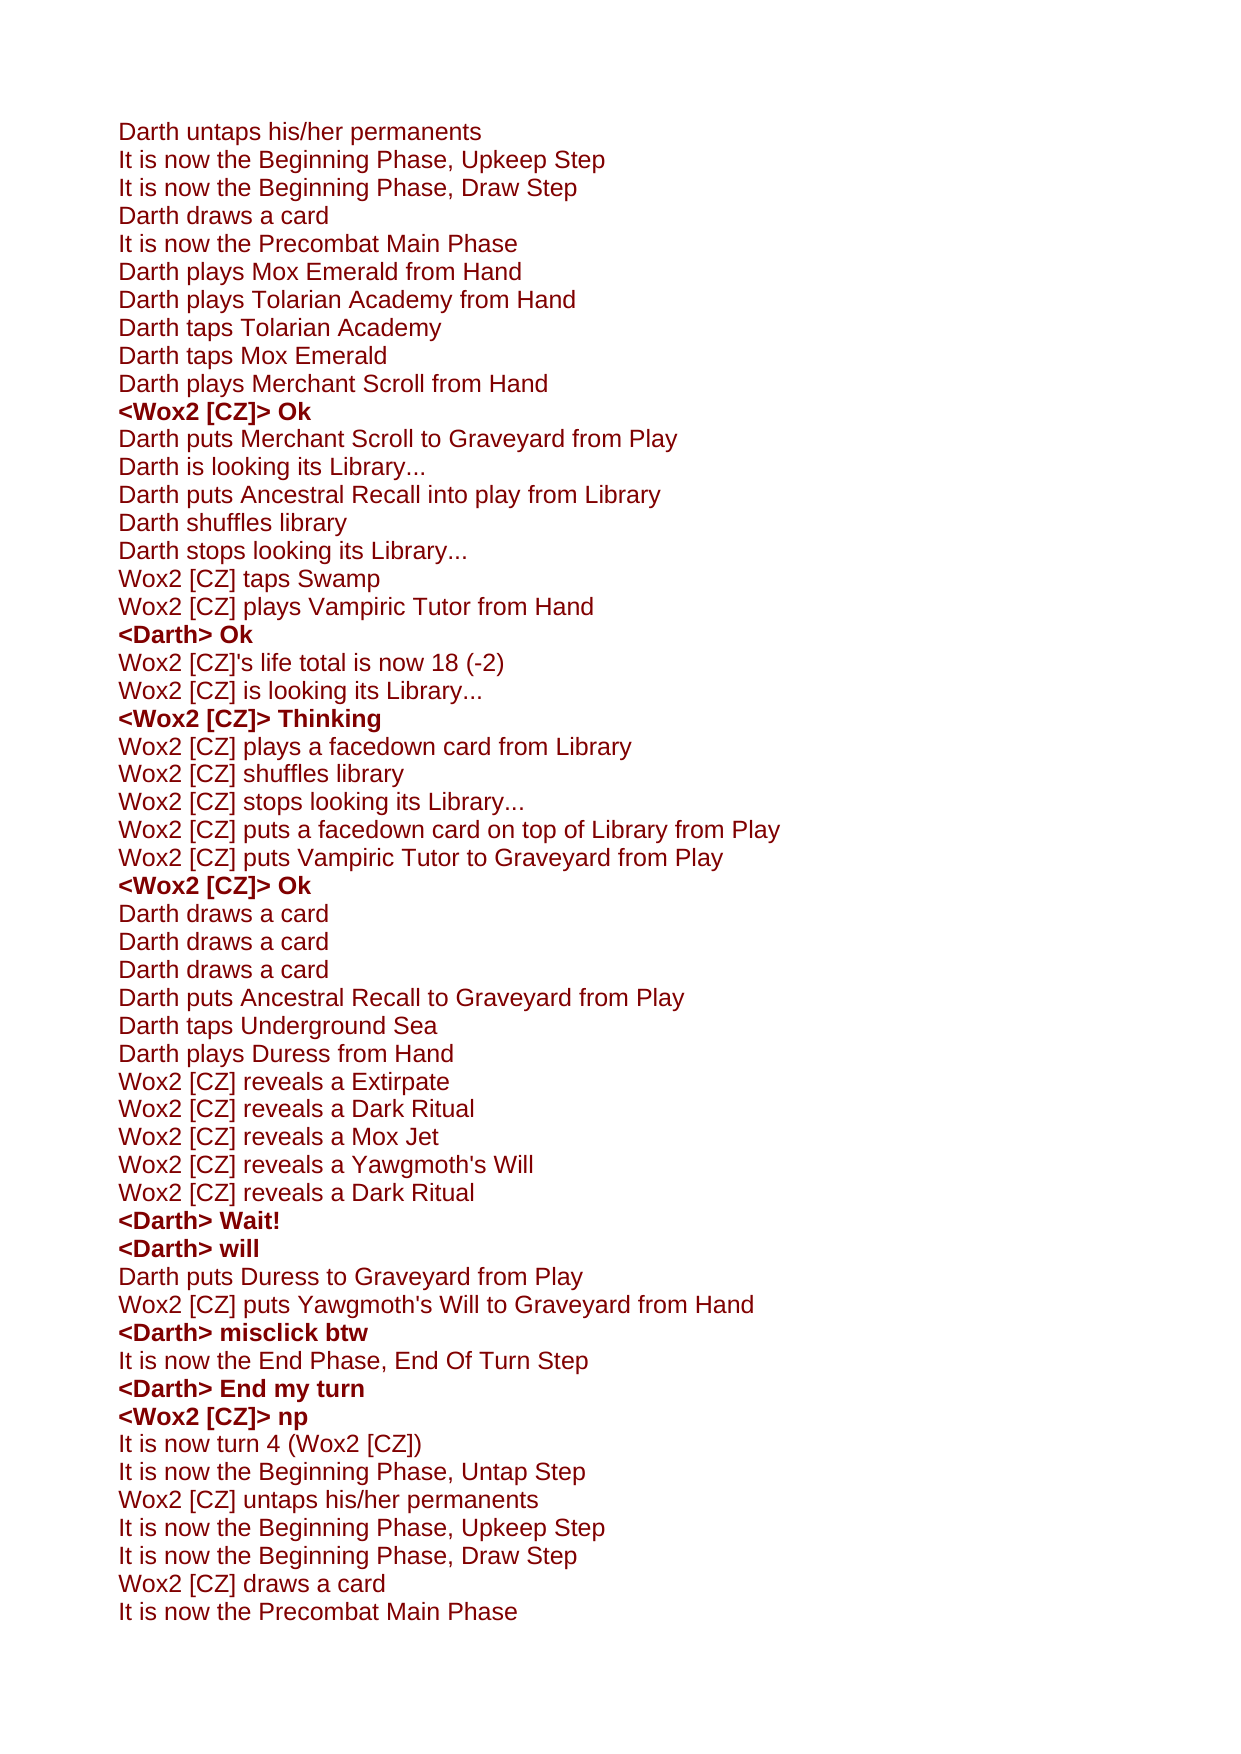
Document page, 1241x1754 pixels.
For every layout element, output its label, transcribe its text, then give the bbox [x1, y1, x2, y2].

text Wox2 [CZ] reveals a Mox Jet [118, 1123, 1122, 1151]
text Darth plays Merchant Scroll from Hand [118, 369, 1122, 397]
text Wox2 [CZ] untaps his/her permanents [118, 1486, 1122, 1514]
text Wox2 [CZ] puts a facedown card on top of Library from Play [118, 816, 1122, 844]
text <Darth> Wait! [118, 1207, 1122, 1235]
text Darth taps Underground Sea [118, 1011, 1122, 1039]
text It is now the Beginning Phase, Upkeep Step [118, 146, 1122, 174]
text It is now the Beginning Phase, Untap Step [118, 1458, 1122, 1486]
text Wox2 [CZ] reveals a Yawgmoth's Will [118, 1151, 1122, 1179]
text It is now the Precombat Main Phase [118, 230, 1122, 258]
text Darth draws a card [118, 928, 1122, 956]
text Wox2 [CZ]'s life total is now 18 (-2) [118, 648, 1122, 676]
text Wox2 [CZ] shuffles library [118, 760, 1122, 788]
text Wox2 [CZ] puts Yawgmoth's Will to Graveyard from Hand [118, 1291, 1122, 1318]
text Wox2 [CZ] puts Vampiric Tutor to Graveyard from Play [118, 844, 1122, 872]
text Darth untaps his/her permanents [118, 118, 1122, 146]
text Darth taps Mox Emerald [118, 341, 1122, 369]
text <Wox2 [CZ]> Ok [118, 397, 1122, 425]
text Wox2 [CZ] plays Vampiric Tutor from Hand [118, 593, 1122, 621]
text Darth draws a card [118, 956, 1122, 983]
text It is now the Beginning Phase, Draw Step [118, 174, 1122, 202]
text Darth stops looking its Library... [118, 537, 1122, 565]
text Darth plays Mox Emerald from Hand [118, 258, 1122, 286]
text <Wox2 [CZ]> np [118, 1402, 1122, 1430]
text Darth puts Merchant Scroll to Graveyard from Play [118, 425, 1122, 453]
text It is now turn 4 (Wox2 [CZ]) [118, 1430, 1122, 1458]
text Darth is looking its Library... [118, 453, 1122, 481]
text Darth plays Duress from Hand [118, 1039, 1122, 1067]
text <Wox2 [CZ]> Thinking [118, 704, 1122, 732]
text It is now the Precombat Main Phase [118, 1598, 1122, 1626]
text It is now the Beginning Phase, Upkeep Step [118, 1514, 1122, 1542]
text Wox2 [CZ] reveals a Dark Ritual [118, 1179, 1122, 1207]
text Darth draws a card [118, 900, 1122, 928]
text Darth puts Ancestral Recall into play from Library [118, 481, 1122, 509]
text It is now the Beginning Phase, Draw Step [118, 1542, 1122, 1570]
text Wox2 [CZ] stops looking its Library... [118, 788, 1122, 816]
text Darth shuffles library [118, 509, 1122, 537]
text <Darth> misclick btw [118, 1318, 1122, 1346]
text Darth plays Tolarian Academy from Hand [118, 286, 1122, 313]
text Wox2 [CZ] reveals a Extirpate [118, 1067, 1122, 1095]
text Wox2 [CZ] plays a facedown card from Library [118, 732, 1122, 760]
text <Wox2 [CZ]> Ok [118, 872, 1122, 900]
text Wox2 [CZ] reveals a Dark Ritual [118, 1095, 1122, 1123]
text Darth puts Ancestral Recall to Graveyard from Play [118, 983, 1122, 1011]
text Darth taps Tolarian Academy [118, 313, 1122, 341]
text <Darth> End my turn [118, 1374, 1122, 1402]
text Darth puts Duress to Graveyard from Play [118, 1263, 1122, 1291]
text It is now the End Phase, End Of Turn Step [118, 1346, 1122, 1374]
text Wox2 [CZ] is looking its Library... [118, 676, 1122, 704]
text Wox2 [CZ] taps Swamp [118, 565, 1122, 593]
text <Darth> Ok [118, 621, 1122, 648]
text <Darth> will [118, 1235, 1122, 1263]
text Darth draws a card [118, 202, 1122, 230]
text Wox2 [CZ] draws a card [118, 1570, 1122, 1598]
